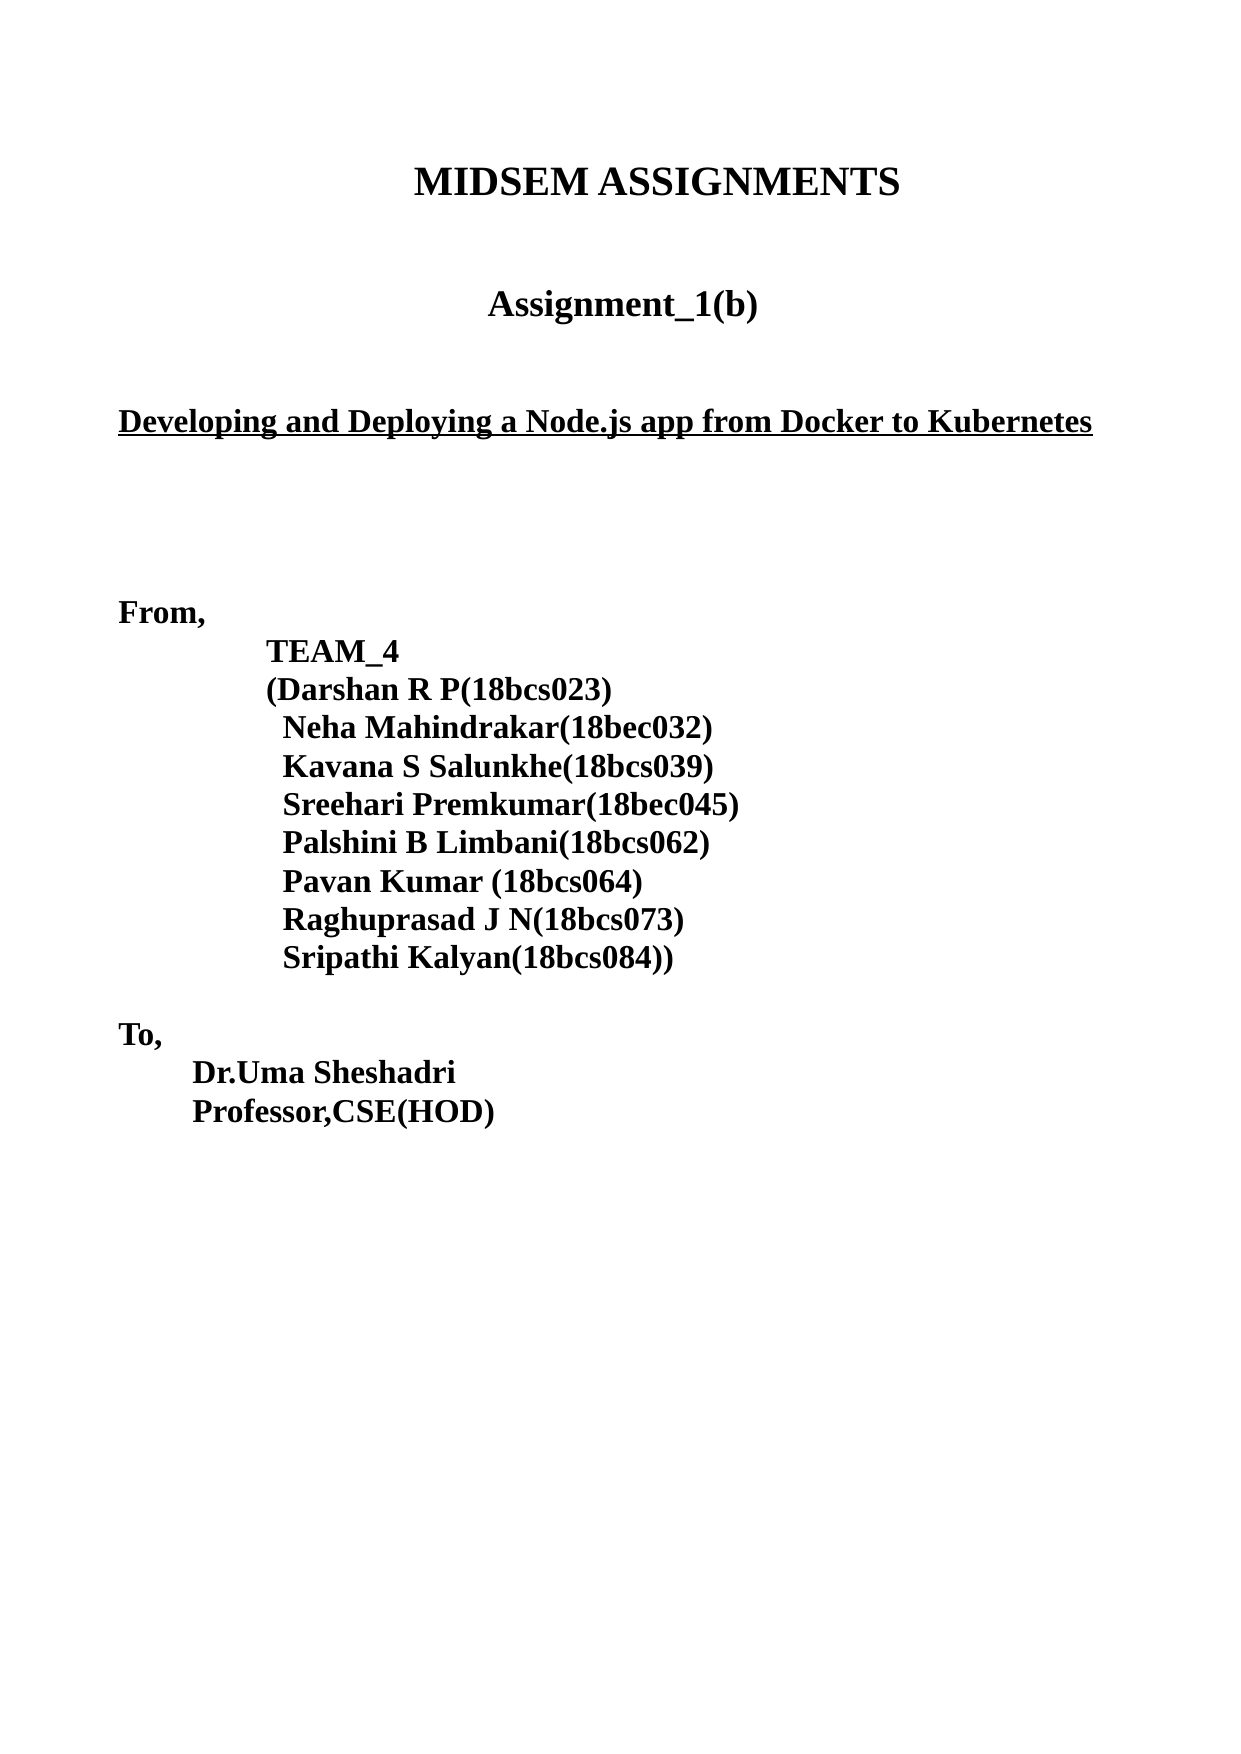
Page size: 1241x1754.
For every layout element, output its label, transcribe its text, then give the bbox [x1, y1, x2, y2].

text Kavana S Salunkhe(18bcs039) [118, 746, 1122, 784]
text Professor,CSE(HOD) [118, 1091, 1122, 1129]
text Sripathi Kalyan(18bcs084)) [118, 937, 1122, 976]
text To, [118, 1014, 1122, 1052]
text MIDSEM ASSIGNMENTS [118, 156, 1122, 204]
text From, [118, 592, 1122, 631]
text Assignment_1(b) [118, 281, 1122, 324]
text Pavan Kumar (18bcs064) [118, 861, 1122, 899]
text Palshini B Limbani(18bcs062) [118, 822, 1122, 861]
text Sreehari Premkumar(18bec045) [118, 784, 1122, 822]
text (Darshan R P(18bcs023) [118, 669, 1122, 707]
text Neha Mahindrakar(18bec032) [118, 707, 1122, 746]
text TEAM_4 [118, 631, 1122, 669]
text Developing and Deploying a Node.js app from Docker to Kubernetes [118, 401, 1122, 439]
text Dr.Uma Sheshadri [118, 1052, 1122, 1091]
text Raghuprasad J N(18bcs073) [118, 899, 1122, 937]
